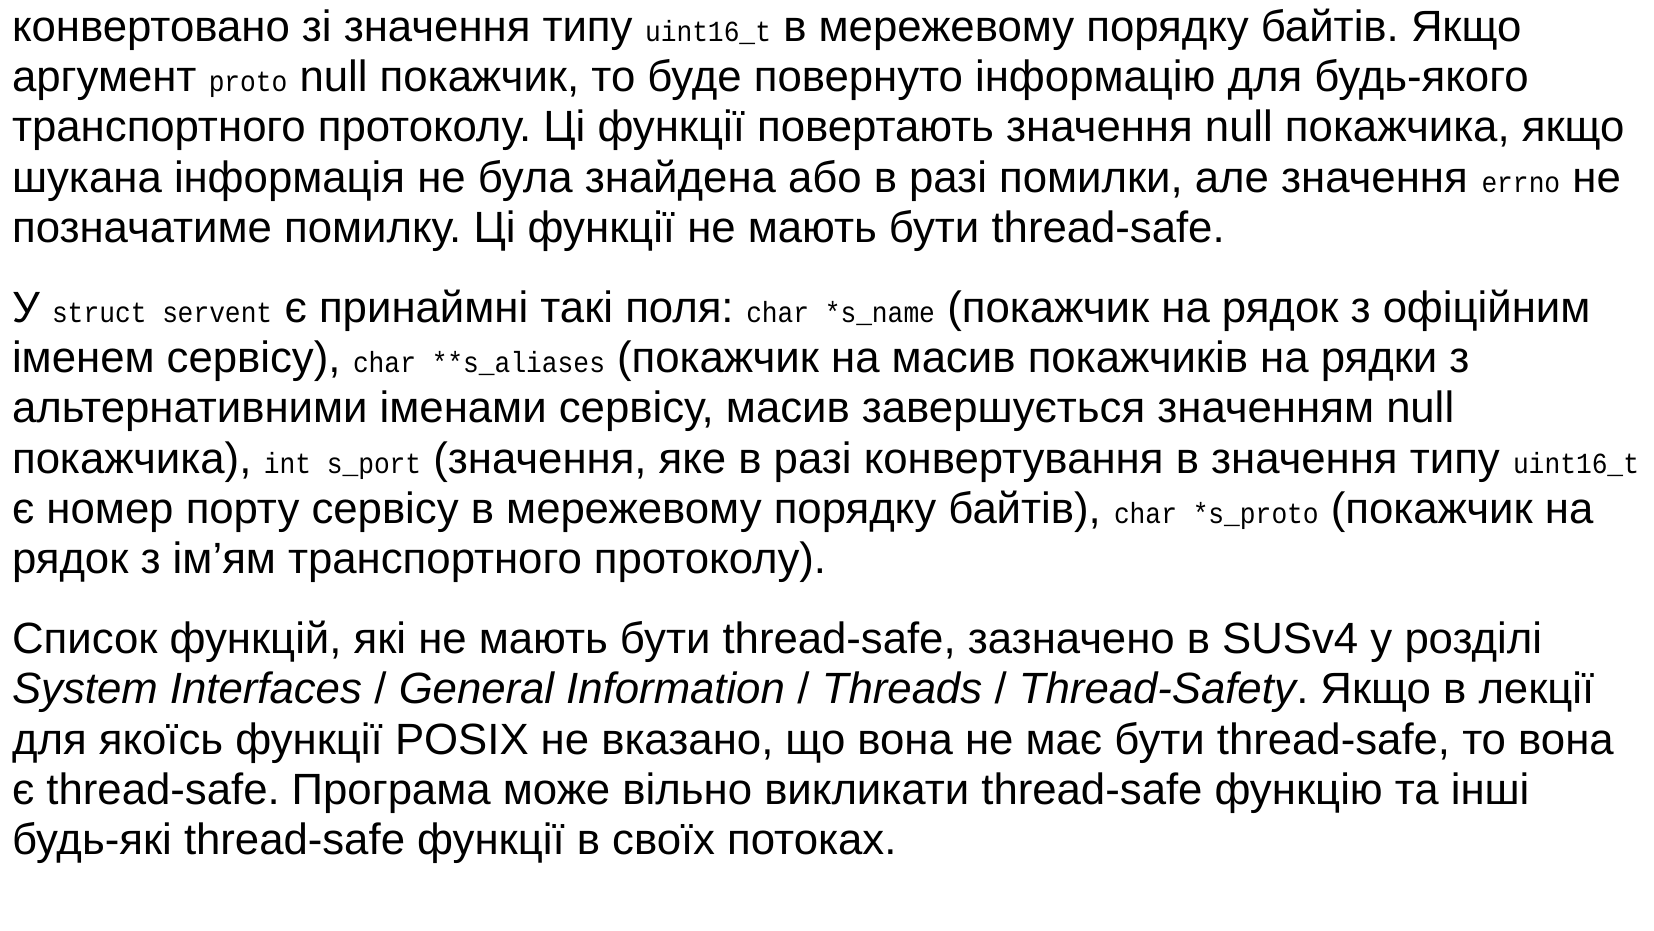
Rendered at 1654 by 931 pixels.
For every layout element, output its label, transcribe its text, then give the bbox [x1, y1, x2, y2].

text конвертовано зі значення типу uint16_t в мережевому порядку байтів. Якщо аргумент proto null покажчик, то буде повернуто інформацію для будь-якого транспортного протоколу. Ці функції повертають значення null покажчика, якщо шукана інформація не була знайдена або в разі помилки, але значення errno не позначатиме помилку. Ці функції не мають бути thread-safe. [12, 0, 1642, 252]
text У struct servent є принаймні такі поля: char *s_name (покажчик на рядок з офіційним іменем сервісу), char **s_aliases (покажчик на масив покажчиків на рядки з альтернативними іменами сервісу, масив завершується значенням null покажчика), int s_port (значення, яке в разі конвертування в значення типу uint16_t є номер порту сервісу в мережевому порядку байтів), char *s_proto (покажчик на рядок з ім’ям транспортного протоколу). [12, 281, 1642, 583]
text Список функцій, які не мають бути thread-safe, зазначено в SUSv4 у розділі System Interfaces / General Information / Threads / Thread-Safety. Якщо в лекції для якоїсь функції POSIX не вказано, що вона не має бути thread-safe, то вона є thread-safe. Програма може вільно викликати thread-safe функцію та інші будь-які thread-safe функції в своїх потоках. [12, 612, 1642, 864]
